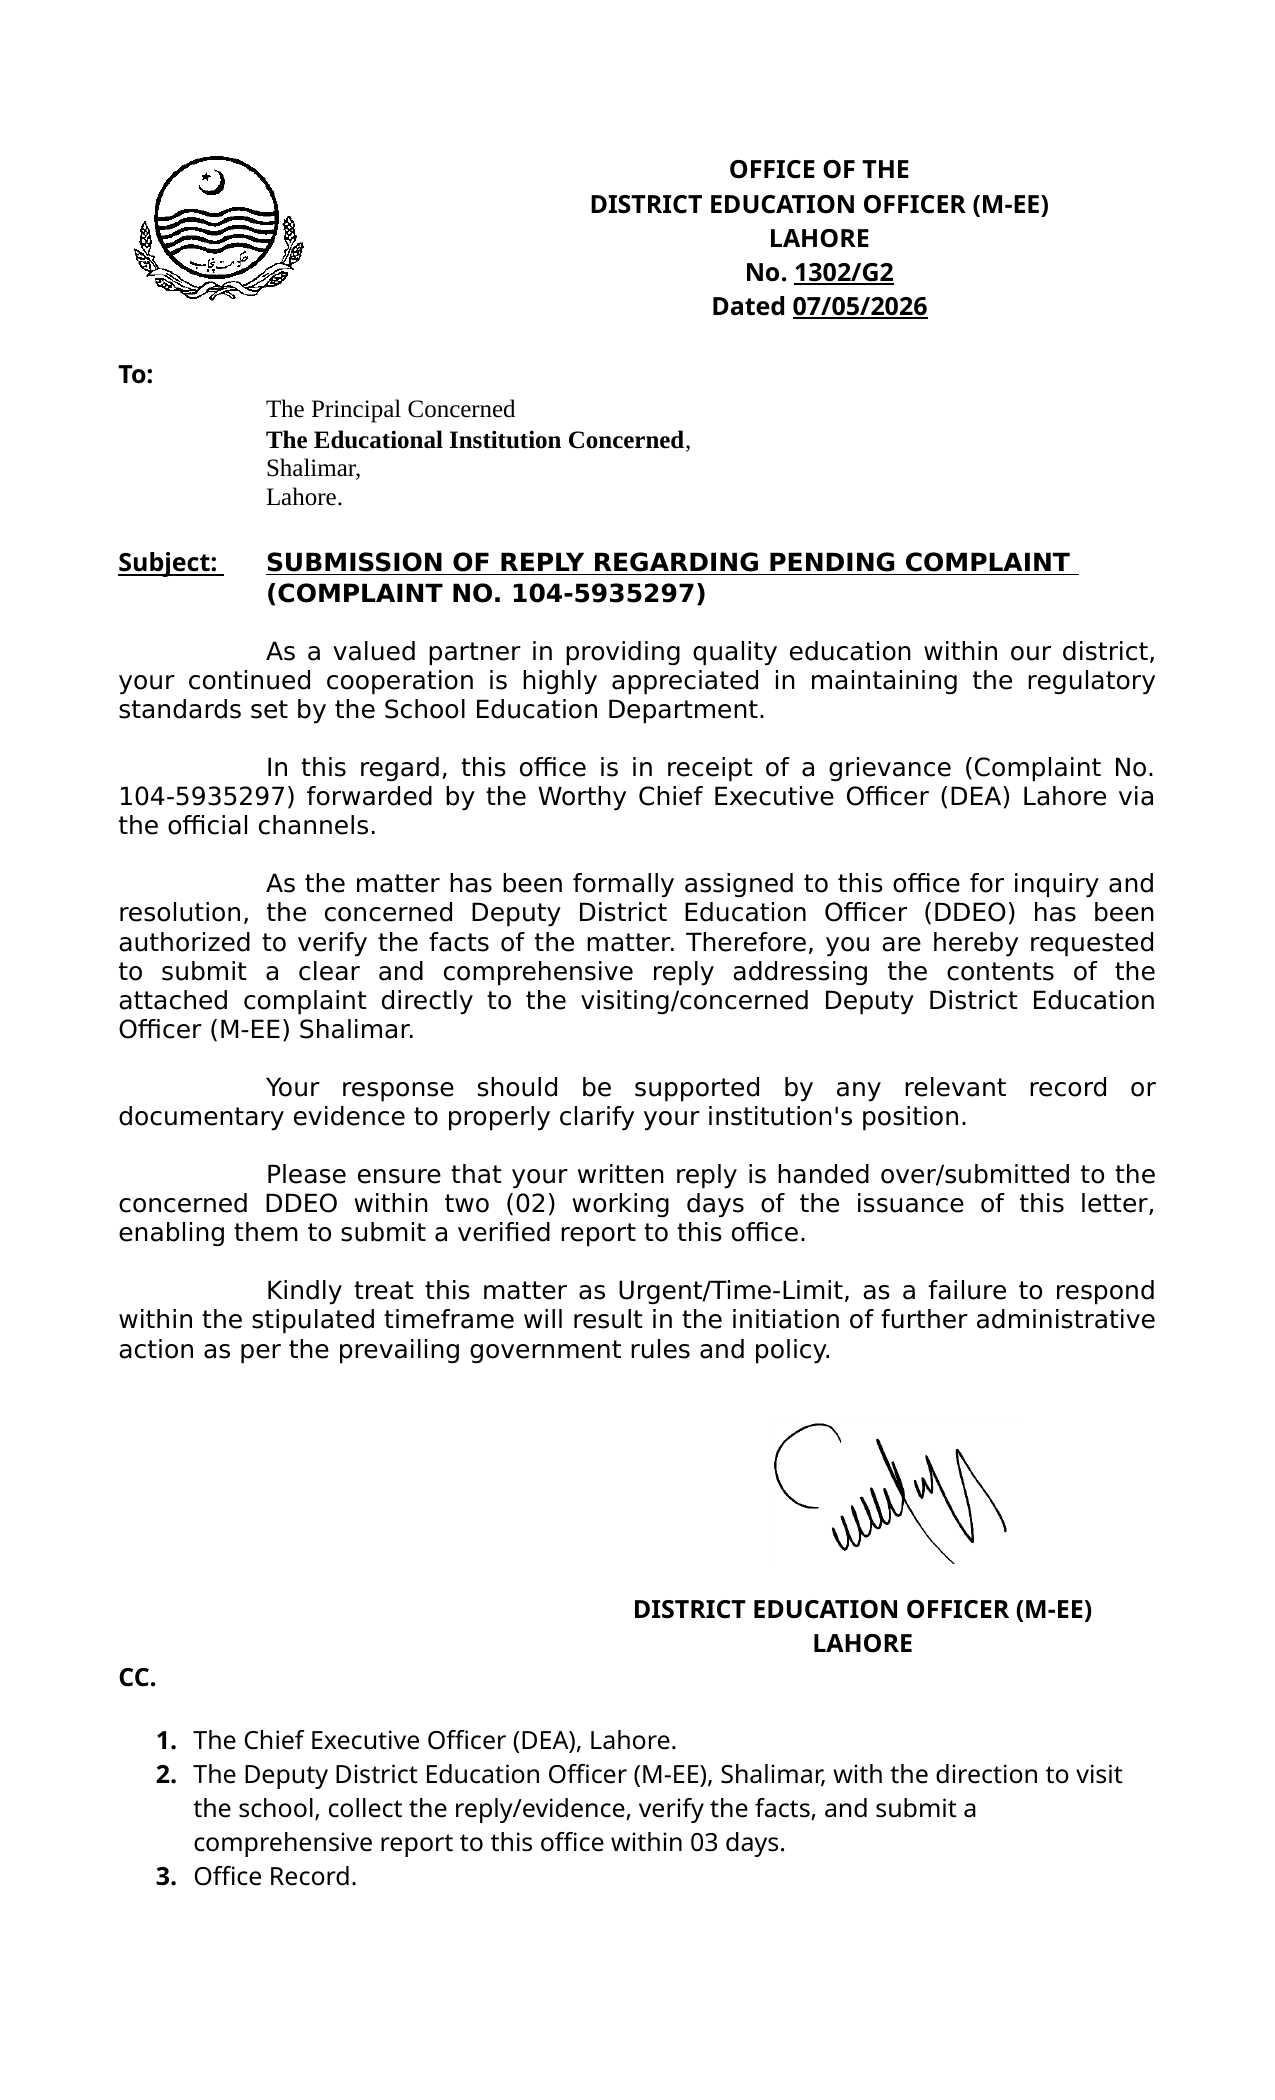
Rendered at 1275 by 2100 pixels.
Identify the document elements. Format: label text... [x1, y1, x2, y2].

text Lahore. [118, 482, 1157, 511]
text The Educational Institution Concerned, [118, 425, 1157, 453]
text Subject: SUBMISSION OF REPLY REGARDING PENDING COMPLAINT (COMPLAINT NO. 104-5935297) [118, 545, 1157, 608]
text LAHORE [568, 1626, 1157, 1660]
list The Chief Executive Officer (DEA), Lahore. [156, 1723, 1157, 1757]
table_header OFFICE OF THE DISTRICT EDUCATION OFFICER (M-EE) LAHORE No. 1302/G2 Dated 07/05/2026 [373, 152, 1116, 322]
picture [130, 152, 308, 307]
text To: [118, 357, 1157, 391]
table_header [118, 152, 373, 322]
text DISTRICT EDUCATION OFFICER (M-EE) [568, 1592, 1157, 1626]
text CC. [118, 1660, 1157, 1694]
text In this regard, this office is in receipt of a grievance (Complaint No. 104-5935297) forwarded by the Worthy Chief Executive Officer (DEA) Lahore via the official channels. [118, 753, 1157, 841]
text Your response should be supported by any relevant record or documentary evidence to properly clarify your institution's position. [118, 1073, 1157, 1132]
text As a valued partner in providing quality education within our district, your continued cooperation is highly appreciated in maintaining the regulatory standards set by the School Education Department. [118, 637, 1157, 724]
list Office Record. [156, 1859, 1157, 1893]
text As the matter has been formally assigned to this office for inquiry and resolution, the concerned Deputy District Education Officer (DDEO) has been authorized to verify the facts of the matter. Therefore, you are hereby requested to submit a clear and comprehensive reply addressing the contents of the attached complaint directly to the visiting/concerned Deputy District Education Officer (M-EE) Shalimar. [118, 869, 1157, 1044]
text Shalimar, [118, 453, 1157, 482]
text Please ensure that your written reply is handed over/submitted to the concerned DDEO within two (02) working days of the issuance of this letter, enabling them to submit a verified report to this office. [118, 1160, 1157, 1248]
picture [786, 1420, 1027, 1567]
text Kindly treat this matter as Urgent/Time-Limit, as a failure to respond within the stipulated timeframe will result in the initiation of further administrative action as per the prevailing government rules and policy. [118, 1277, 1157, 1364]
text The Principal Concerned [118, 391, 1157, 425]
list The Deputy District Education Officer (M-EE), Shalimar, with the direction to visit the school, collect the reply/evidence, verify the facts, and submit a comprehensive report to this office within 03 days. [156, 1757, 1157, 1859]
